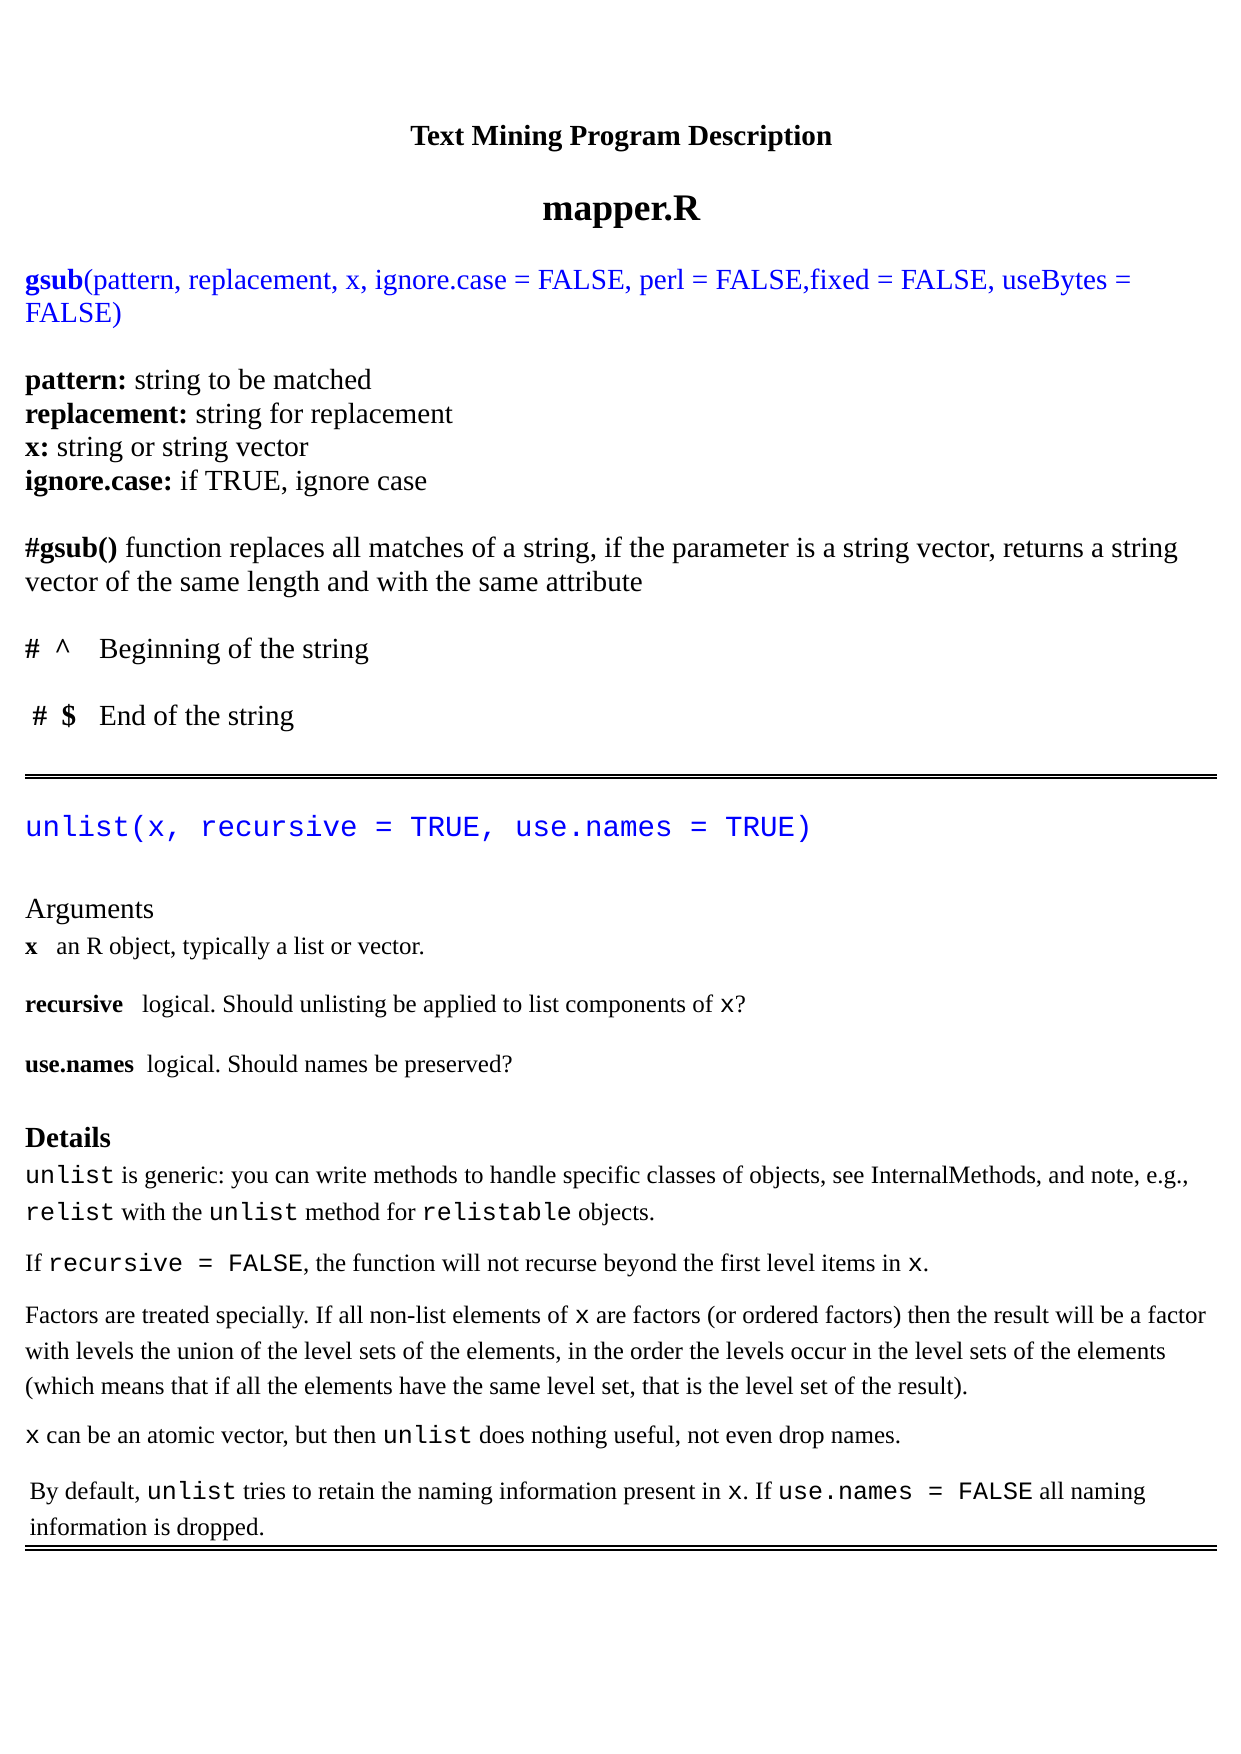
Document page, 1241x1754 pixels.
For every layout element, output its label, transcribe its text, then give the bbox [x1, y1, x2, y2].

text By default, unlist tries to retain the naming information present in x. If use.names = FALSE all naming information is dropped. [25, 1471, 1217, 1545]
text mapper.R [25, 185, 1217, 228]
text x can be an atomic vector, but then unlist does nothing useful, not even drop names. [25, 1420, 1217, 1451]
text #gsub() function replaces all matches of a string, if the parameter is a string vector, returns a string vector of the same length and with the same attribute [25, 530, 1217, 597]
subtitle Details [25, 1120, 1217, 1154]
text unlist is generic: you can write methods to handle specific classes of objects, see InternalMethods, and note, e.g., relist with the unlist method for relistable objects. [25, 1160, 1217, 1227]
text If recursive = FALSE, the function will not recurse beyond the first level items in x. [25, 1248, 1217, 1279]
text replacement: string for replacement [25, 396, 1217, 429]
text Text Mining Program Description [25, 118, 1217, 152]
subtitle x an R object, typically a list or vector. [25, 931, 1217, 960]
text # $ End of the string [25, 698, 1217, 731]
text unlist(x, recursive = TRUE, use.names = TRUE) [25, 812, 1217, 845]
text x: string or string vector [25, 429, 1217, 463]
subtitle Arguments [25, 891, 1217, 925]
subtitle recursive logical. Should unlisting be applied to list components of x? [25, 989, 1217, 1020]
text gsub(pattern, replacement, x, ignore.case = FALSE, perl = FALSE,fixed = FALSE, useBytes = FALSE) [25, 262, 1217, 329]
text pattern: string to be matched [25, 362, 1217, 396]
subtitle use.names logical. Should names be preserved? [25, 1049, 1217, 1078]
text ignore.case: if TRUE, ignore case [25, 463, 1217, 497]
text # ^ Beginning of the string [25, 631, 1217, 664]
text Factors are treated specially. If all non-list elements of x are factors (or ordered factors) then the result will be a factor with levels the union of the level sets of the elements, in the order the levels occur in the level sets of the elements (which means that if all the elements have the same level set, that is the level set of the result). [25, 1300, 1217, 1399]
